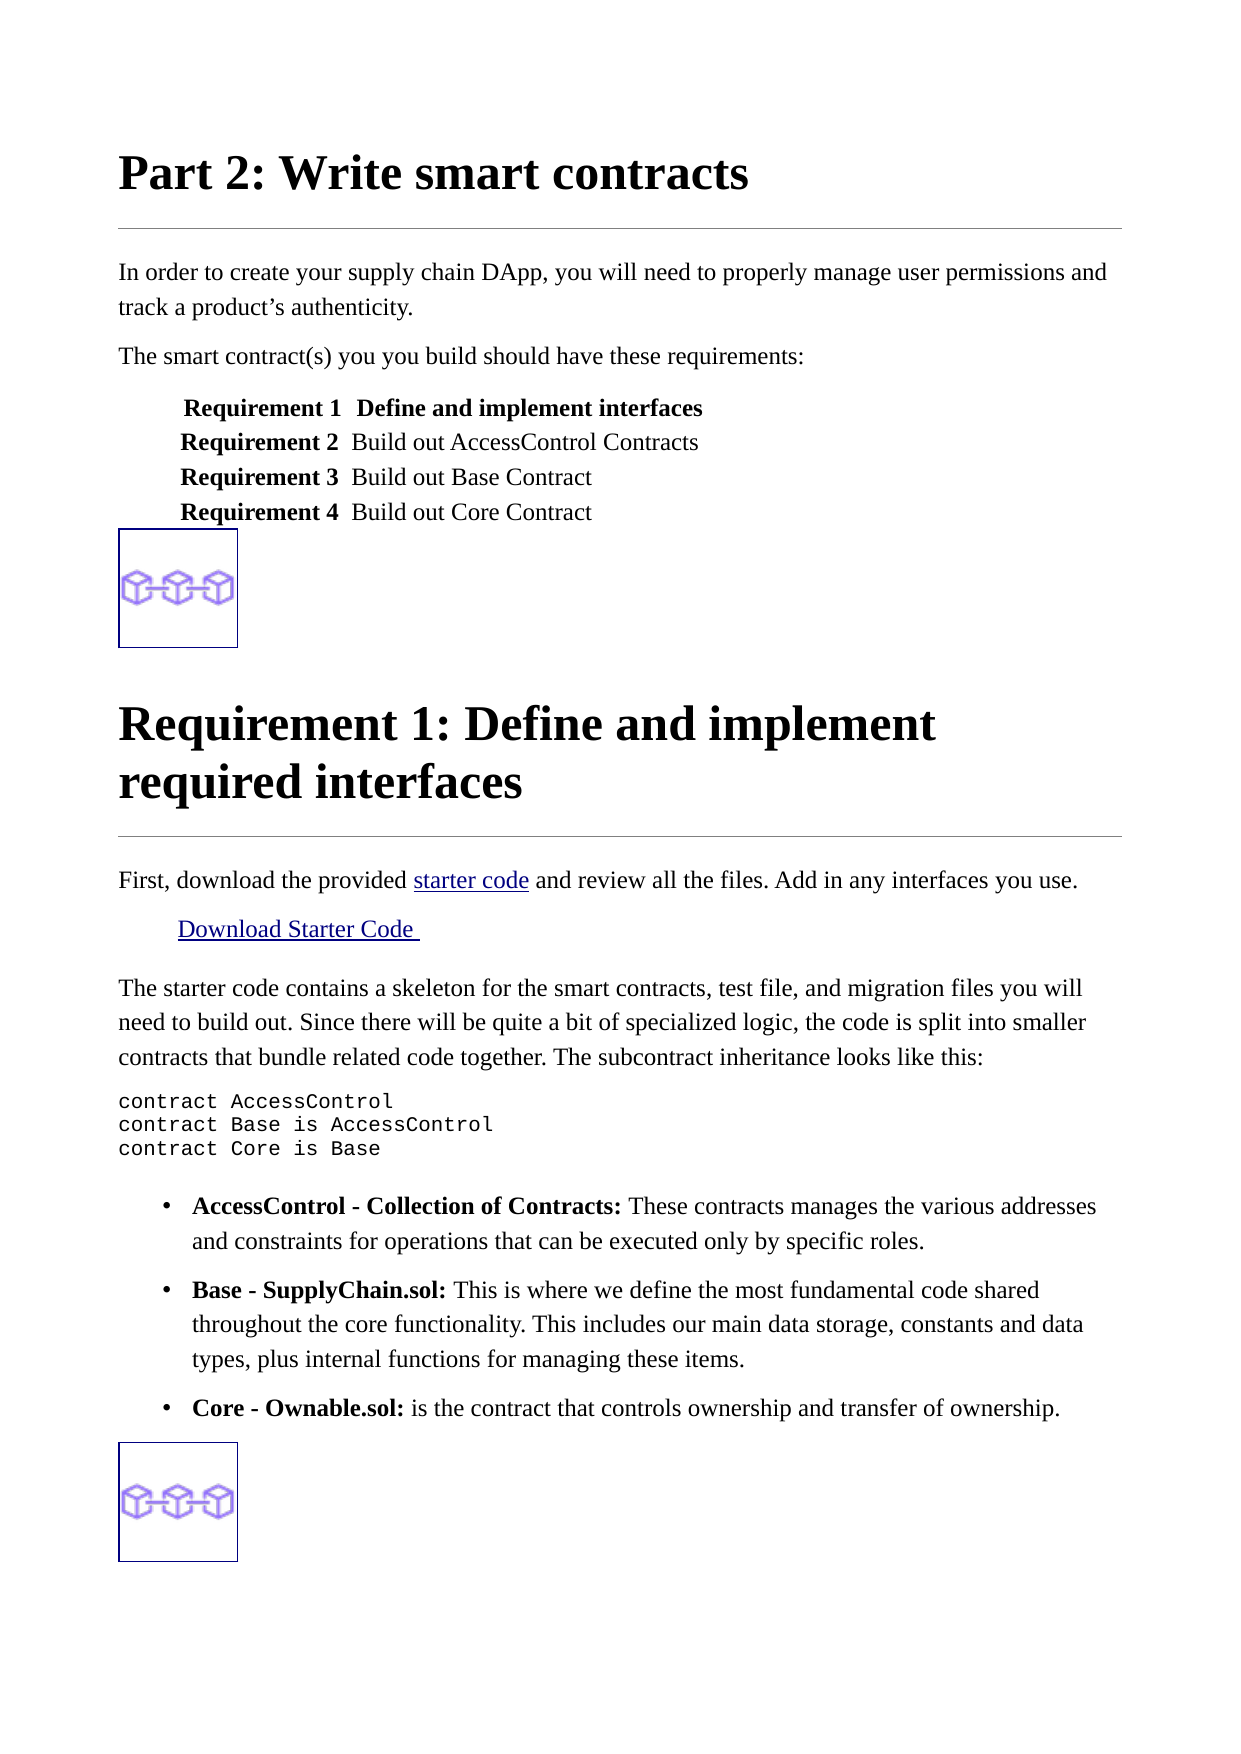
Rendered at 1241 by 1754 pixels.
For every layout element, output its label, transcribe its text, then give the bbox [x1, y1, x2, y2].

picture [120, 530, 237, 647]
table_cell Requirement 3 [177, 459, 348, 494]
picture [120, 1443, 237, 1561]
text The smart contract(s) you you build should have these requirements: [118, 341, 1122, 369]
text First, download the provided starter code and review all the files. Add in any interfaces you use. [118, 866, 1122, 894]
table_cell Build out Core Contract [348, 494, 711, 528]
table_cell Build out AccessControl Contracts [348, 425, 711, 459]
list Core - Ownable.sol: is the contract that controls ownership and transfer of ownership. [162, 1393, 1122, 1422]
list AccessControl - Collection of Contracts: These contracts manages the various addresses and constraints for operations that can be executed only by specific roles. [162, 1191, 1122, 1254]
table_cell Build out Base Contract [348, 459, 711, 494]
text In order to create your supply chain DApp, you will need to properly manage user permissions and track a product’s authenticity. [118, 257, 1122, 321]
text The starter code contains a skeleton for the smart contracts, test file, and migration files you will need to build out. Since there will be quite a bit of specialized logic, the code is split into smaller contracts that bundle related code together. The subcontract inheritance looks like this: [118, 973, 1122, 1071]
text Download Starter Code [177, 914, 1063, 943]
text contract Core is Base [118, 1138, 1122, 1162]
subtitle Requirement 1: Define and implement required interfaces [118, 694, 1122, 809]
text contract Base is AccessControl [118, 1114, 1122, 1138]
table_header Requirement 1 [177, 390, 348, 424]
table_cell Requirement 2 [177, 425, 348, 459]
list Base - SupplyChain.sol: This is where we define the most fundamental code shared throughout the core functionality. This includes our main data storage, constants and data types, plus internal functions for managing these items. [162, 1275, 1122, 1372]
table_header Define and implement interfaces [348, 390, 711, 424]
table_cell Requirement 4 [177, 494, 348, 528]
subtitle Part 2: Write smart contracts [118, 143, 1122, 201]
text contract AccessControl [118, 1091, 1122, 1114]
